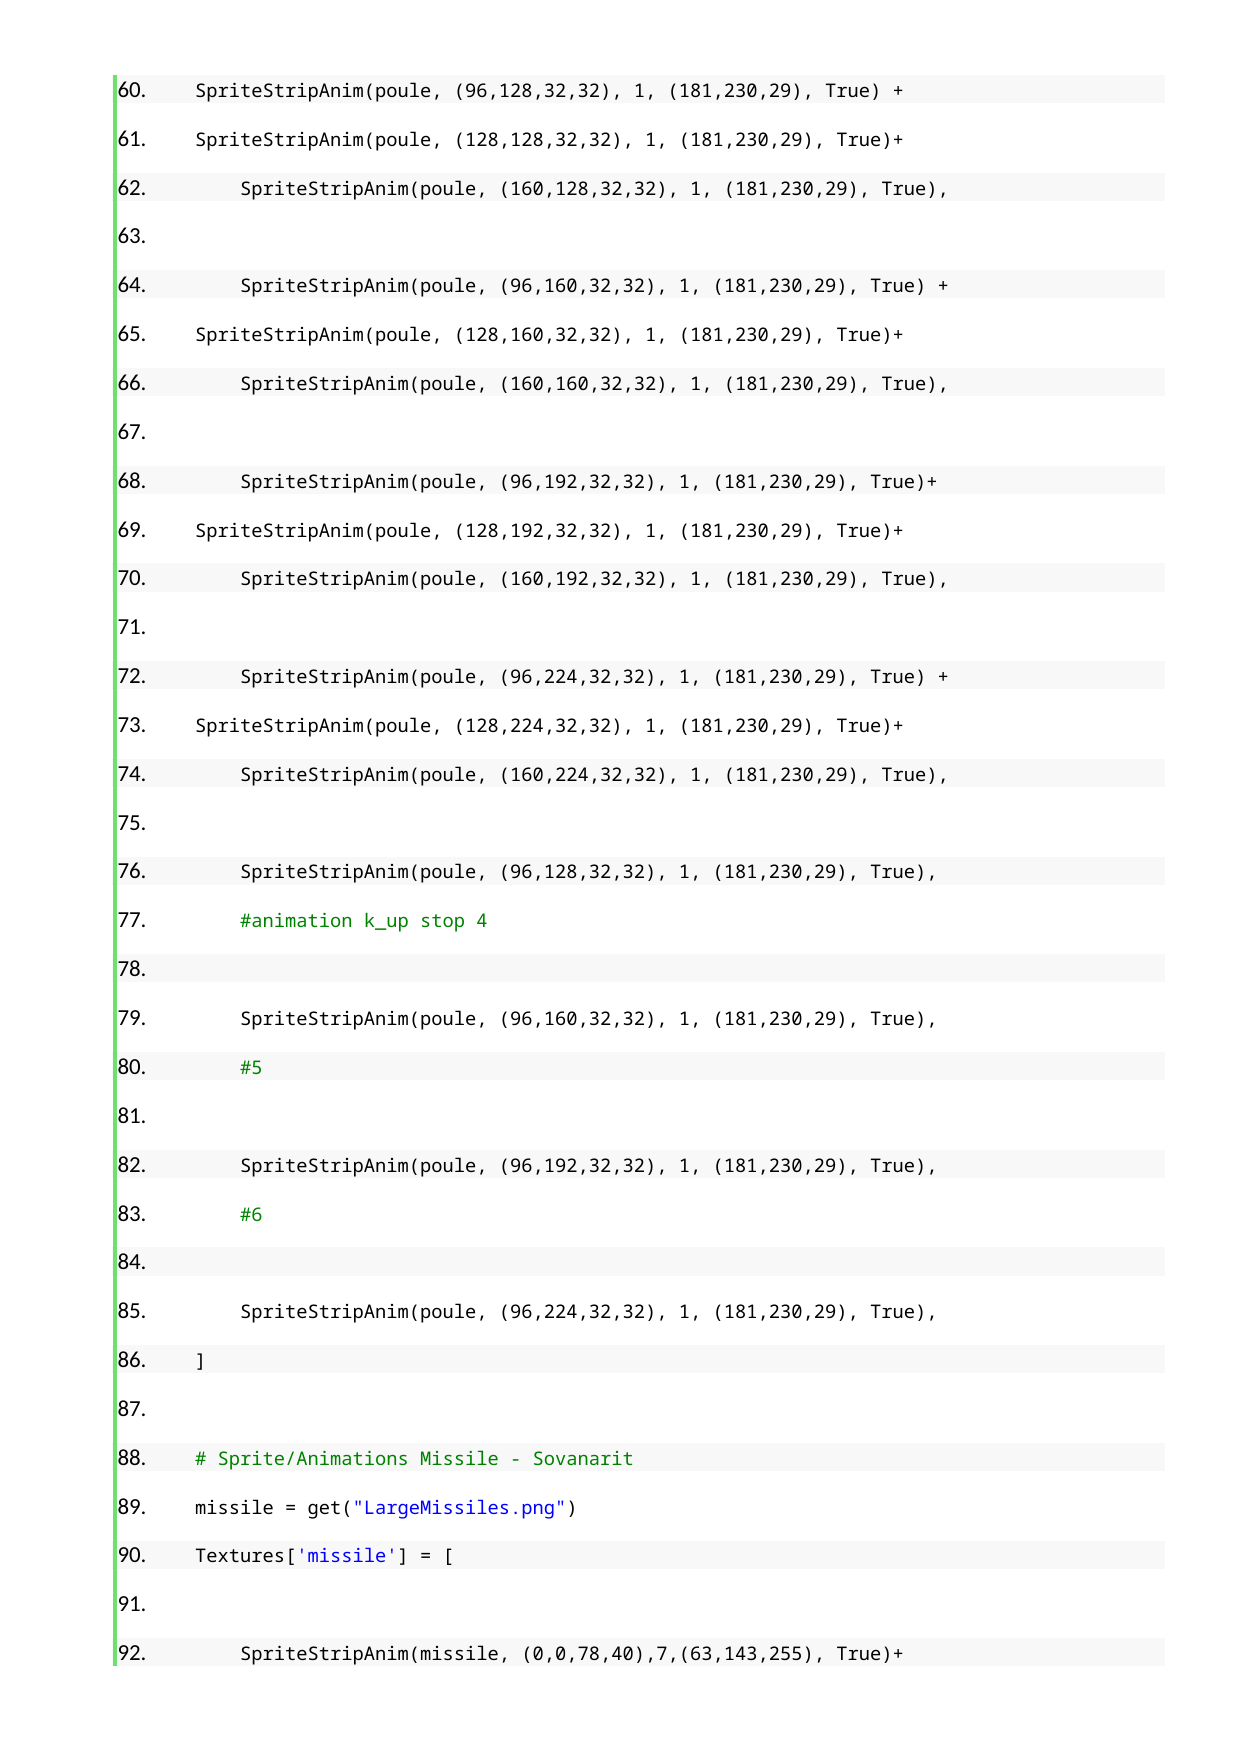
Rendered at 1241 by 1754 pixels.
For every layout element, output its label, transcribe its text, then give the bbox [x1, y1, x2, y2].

list SpriteStripAnim(poule, (96,192,32,32), 1, (181,230,29), True)+ [117, 466, 1165, 494]
list SpriteStripAnim(poule, (96,192,32,32), 1, (181,230,29), True), [117, 1150, 1165, 1178]
list Textures['missile'] = [ [117, 1541, 1165, 1569]
list SpriteStripAnim(poule, (96,160,32,32), 1, (181,230,29), True) + [117, 270, 1165, 298]
list SpriteStripAnim(poule, (160,192,32,32), 1, (181,230,29), True), [117, 563, 1165, 592]
list SpriteStripAnim(poule, (96,128,32,32), 1, (181,230,29), True), [117, 857, 1165, 885]
list ] [117, 1345, 1165, 1373]
list SpriteStripAnim(poule, (96,224,32,32), 1, (181,230,29), True) + [117, 661, 1165, 689]
list #6 [117, 1199, 1165, 1227]
list #5 [117, 1052, 1165, 1080]
list SpriteStripAnim(poule, (96,160,32,32), 1, (181,230,29), True), [117, 1003, 1165, 1031]
list SpriteStripAnim(missile, (0,0,78,40),7,(63,143,255), True)+ [117, 1638, 1165, 1666]
list SpriteStripAnim(poule, (160,128,32,32), 1, (181,230,29), True), [117, 173, 1165, 201]
list SpriteStripAnim(poule, (128,192,32,32), 1, (181,230,29), True)+ [117, 515, 1165, 543]
list SpriteStripAnim(poule, (160,160,32,32), 1, (181,230,29), True), [117, 368, 1165, 396]
list SpriteStripAnim(poule, (160,224,32,32), 1, (181,230,29), True), [117, 759, 1165, 787]
list SpriteStripAnim(poule, (96,224,32,32), 1, (181,230,29), True), [117, 1296, 1165, 1324]
list SpriteStripAnim(poule, (128,128,32,32), 1, (181,230,29), True)+ [117, 124, 1165, 152]
list missile = get("LargeMissiles.png") [117, 1492, 1165, 1520]
list SpriteStripAnim(poule, (128,224,32,32), 1, (181,230,29), True)+ [117, 710, 1165, 738]
list SpriteStripAnim(poule, (128,160,32,32), 1, (181,230,29), True)+ [117, 319, 1165, 347]
list # Sprite/Animations Missile - Sovanarit [117, 1443, 1165, 1471]
list #animation k_up stop 4 [117, 906, 1165, 933]
list SpriteStripAnim(poule, (96,128,32,32), 1, (181,230,29), True) + [117, 75, 1165, 103]
